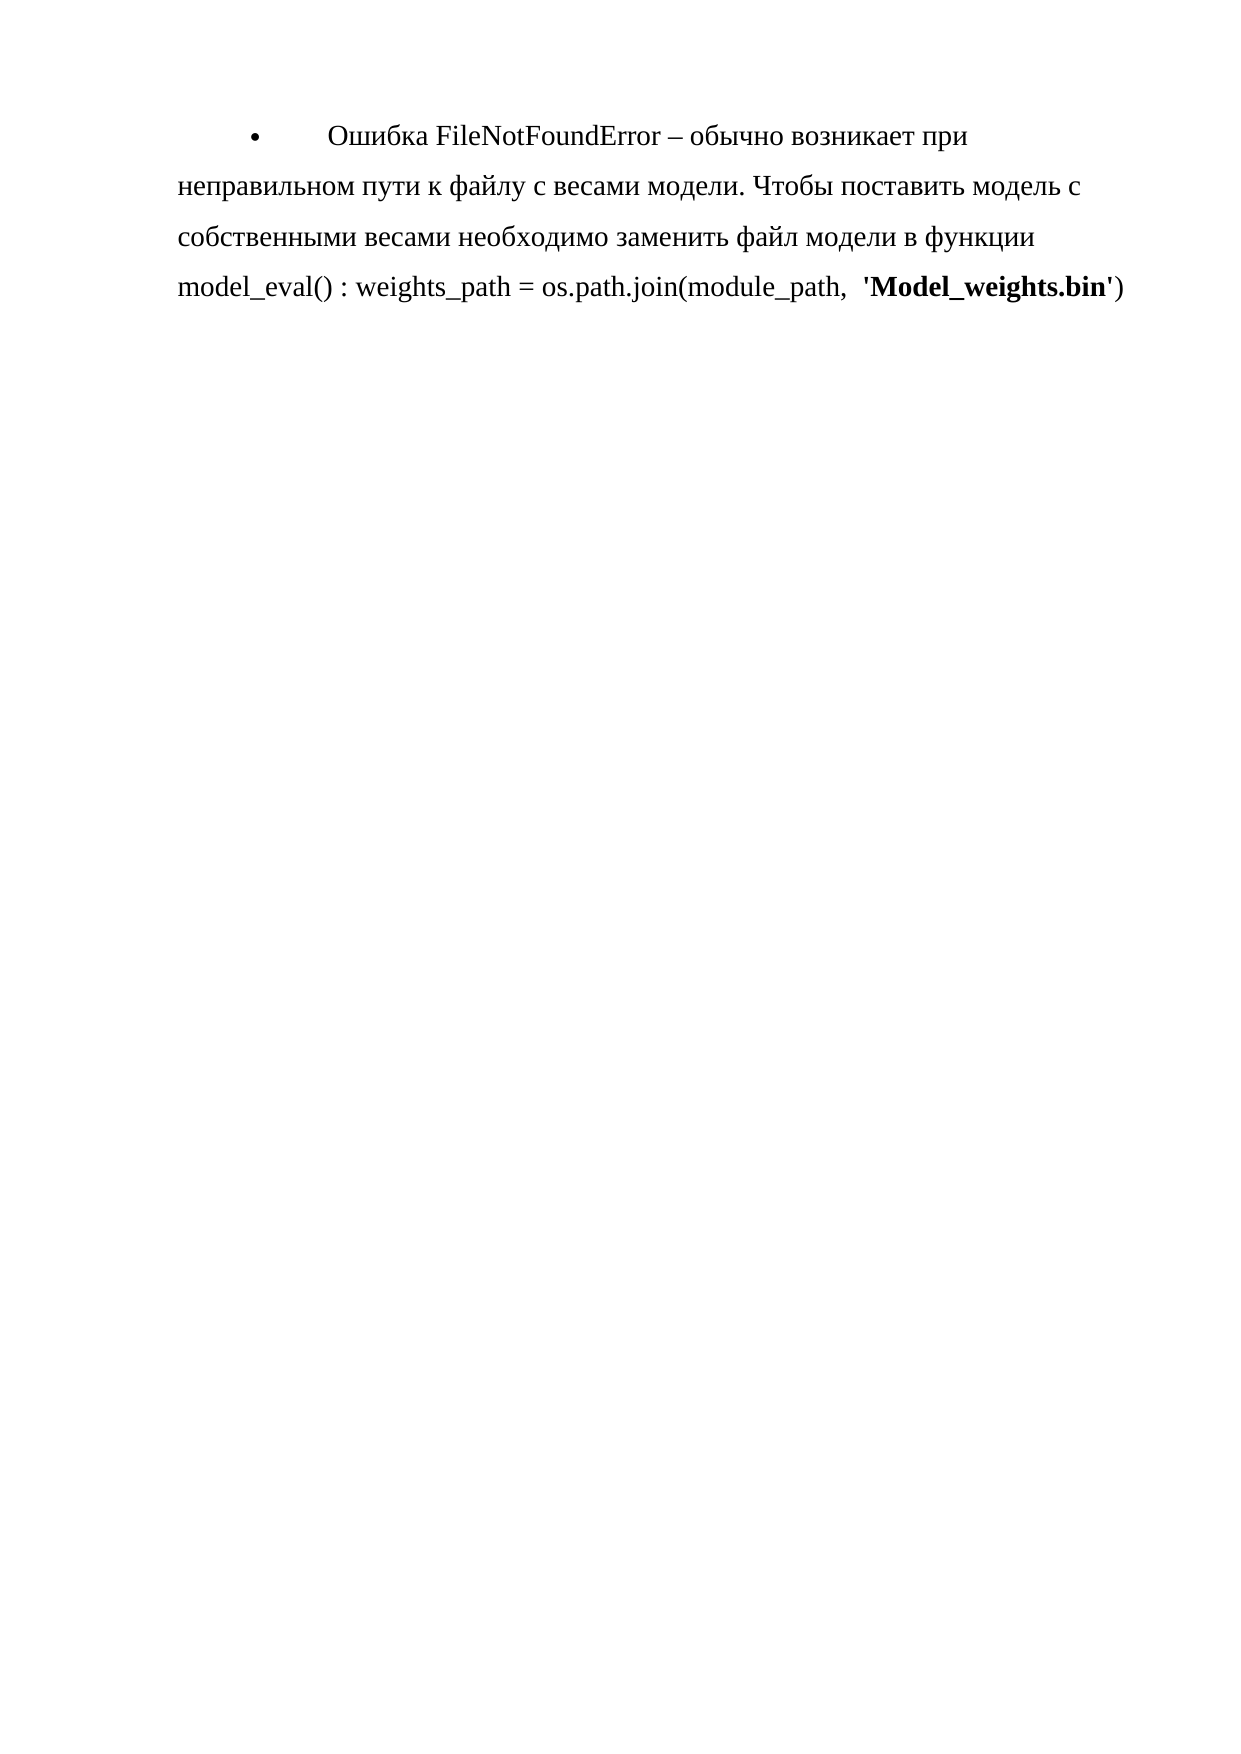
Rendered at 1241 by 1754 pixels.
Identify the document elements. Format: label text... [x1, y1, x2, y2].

list Ошибка FileNotFoundError – обычно возникает при неправильном пути к файлу с весами модели. Чтобы поставить модель с собственными весами необходимо заменить файл модели в функции model_eval() : weights_path = os.path.join(module_path, 'Model_weights.bin') [177, 118, 1152, 303]
